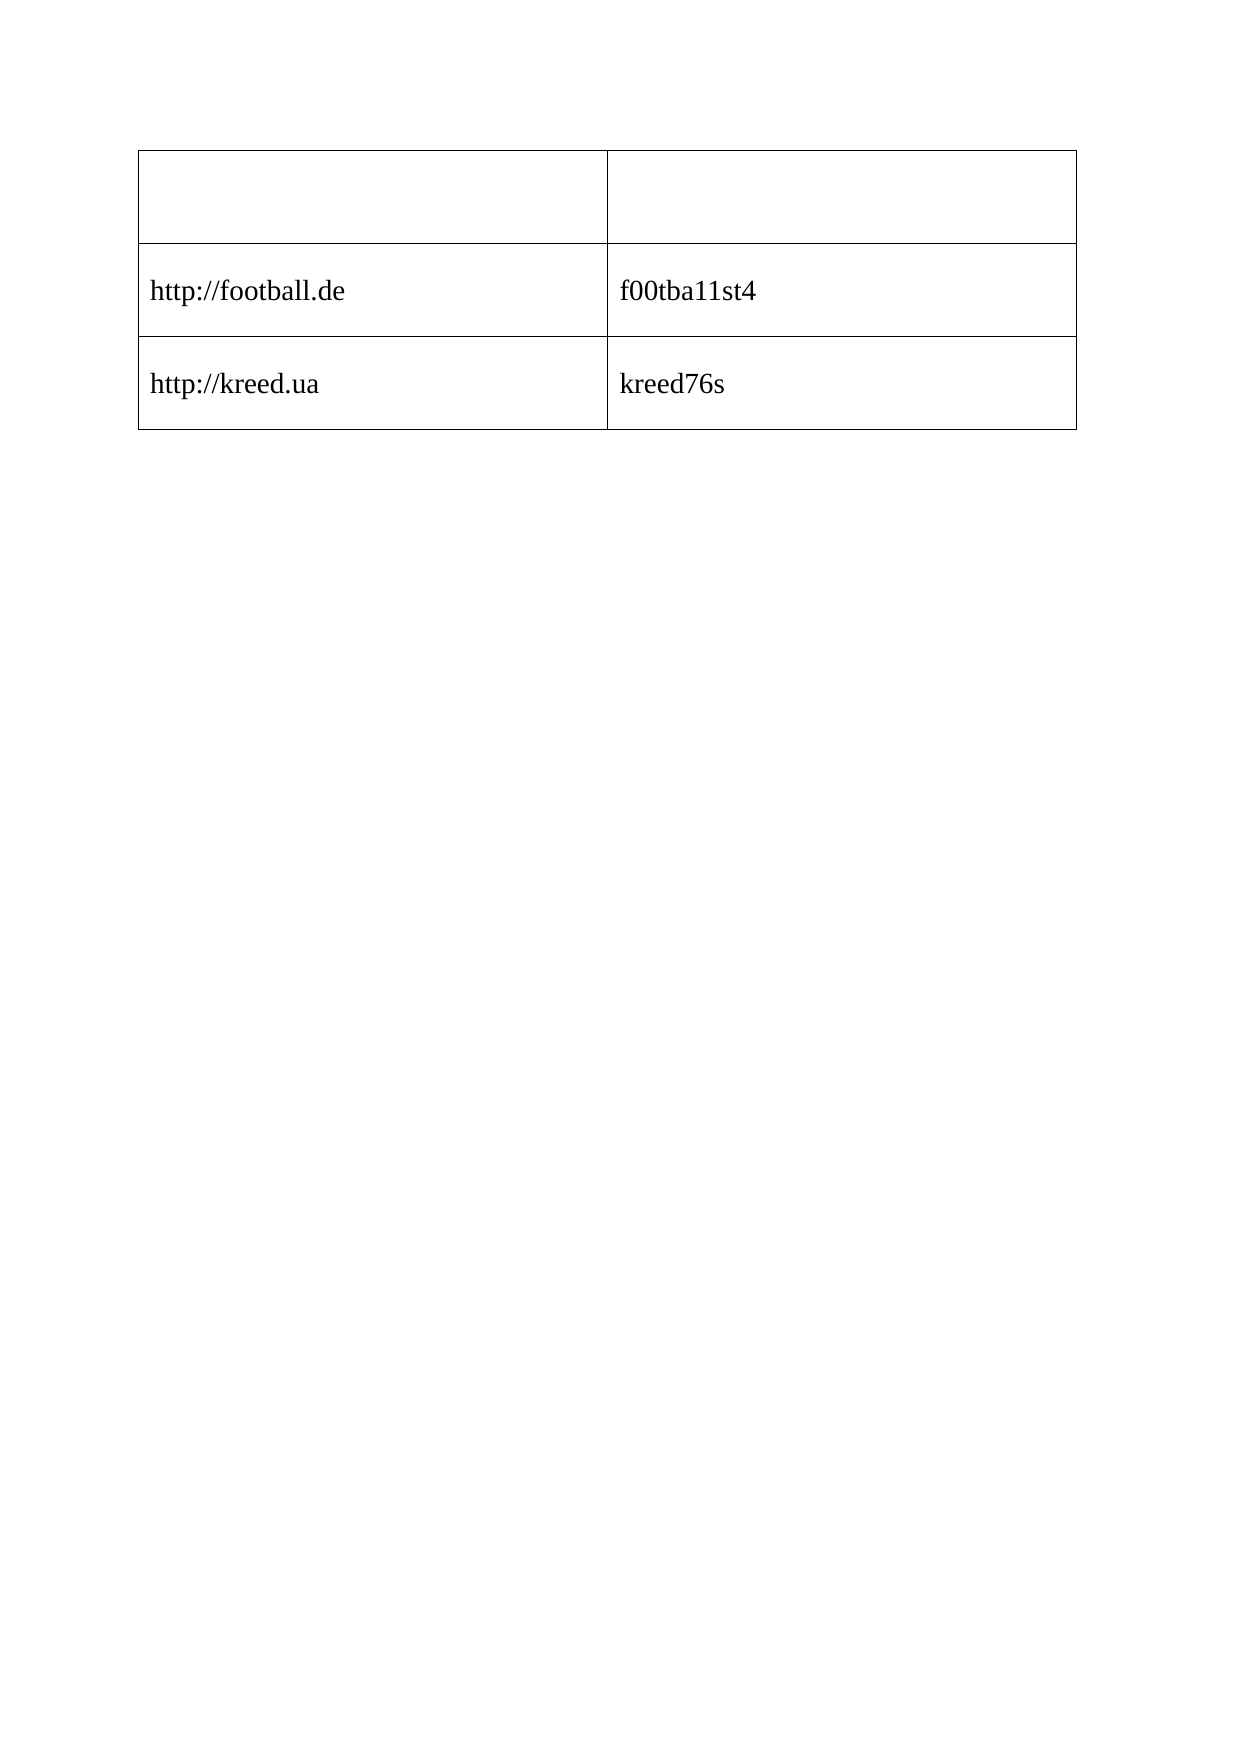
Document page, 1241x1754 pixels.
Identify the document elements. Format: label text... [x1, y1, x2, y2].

table_cell [139, 151, 607, 243]
table_cell f00tba11st4 [608, 244, 1076, 336]
table_cell [608, 151, 1076, 243]
table_cell kreed76s [608, 337, 1076, 429]
table_cell http://football.de [139, 244, 607, 336]
table_cell http://kreed.ua [139, 337, 607, 429]
